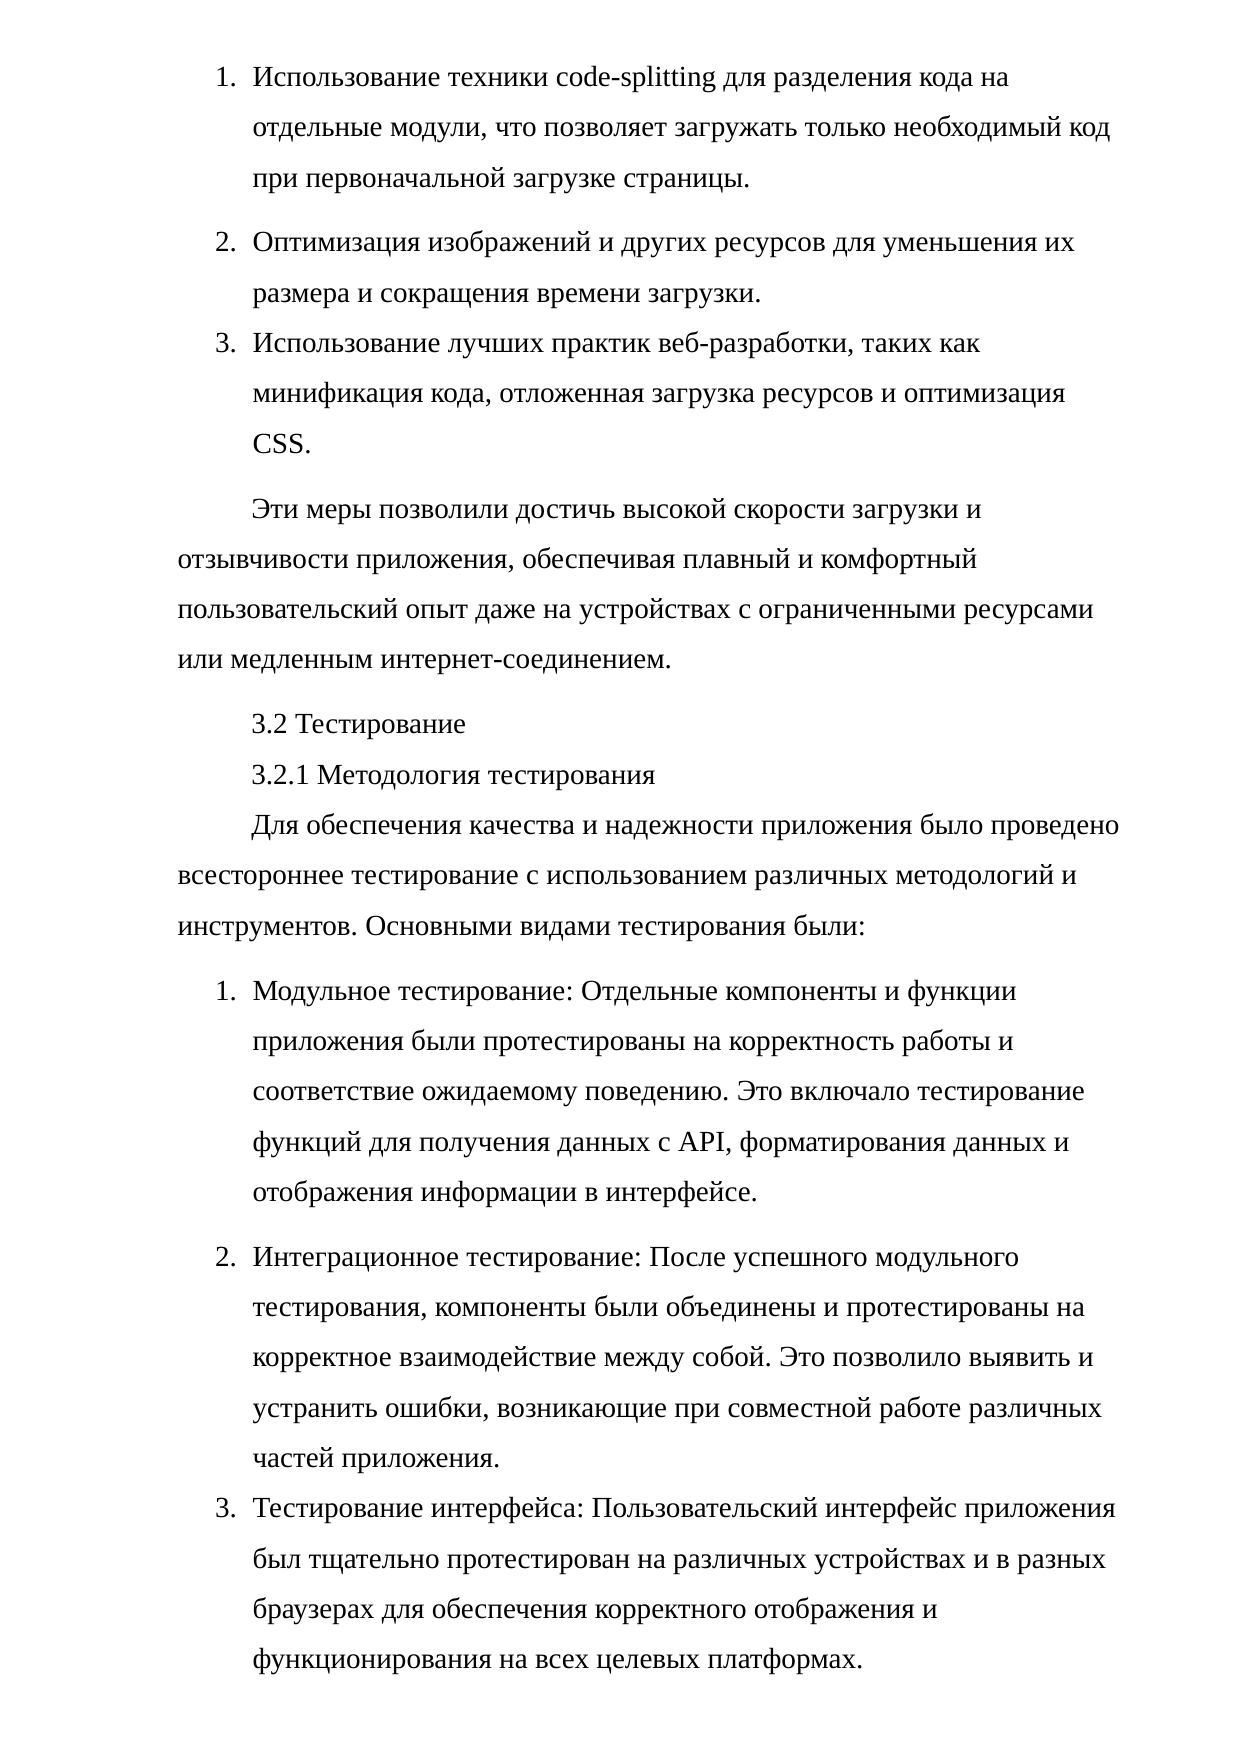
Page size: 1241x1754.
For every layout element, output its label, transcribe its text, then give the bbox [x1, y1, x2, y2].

list Модульное тестирование: Отдельные компоненты и функции приложения были протестированы на корректность работы и соответствие ожидаемому поведению. Это включало тестирование функций для получения данных с API, форматирования данных и отображения информации в интерфейсе. [215, 973, 1122, 1207]
list Интеграционное тестирование: После успешного модульного тестирования, компоненты были объединены и протестированы на корректное взаимодействие между собой. Это позволило выявить и устранить ошибки, возникающие при совместной работе различных частей приложения. [215, 1239, 1122, 1474]
subtitle 3.2 Тестирование [177, 707, 1122, 740]
list Использование лучших практик веб-разработки, таких как минификация кода, отложенная загрузка ресурсов и оптимизация CSS. [215, 325, 1122, 459]
text Для обеспечения качества и надежности приложения было проведено всестороннее тестирование с использованием различных методологий и инструментов. Основными видами тестирования были: [177, 807, 1122, 941]
list Тестирование интерфейса: Пользовательский интерфейс приложения был тщательно протестирован на различных устройствах и в разных браузерах для обеспечения корректного отображения и функционирования на всех целевых платформах. [215, 1490, 1122, 1675]
list Использование техники code-splitting для разделения кода на отдельные модули, что позволяет загружать только необходимый код при первоначальной загрузке страницы. [215, 59, 1122, 193]
text Эти меры позволили достичь высокой скорости загрузки и отзывчивости приложения, обеспечивая плавный и комфортный пользовательский опыт даже на устройствах с ограниченными ресурсами или медленным интернет-соединением. [177, 491, 1122, 675]
subtitle 3.2.1 Методология тестирования [177, 757, 1122, 790]
list Оптимизация изображений и других ресурсов для уменьшения их размера и сокращения времени загрузки. [215, 224, 1122, 308]
